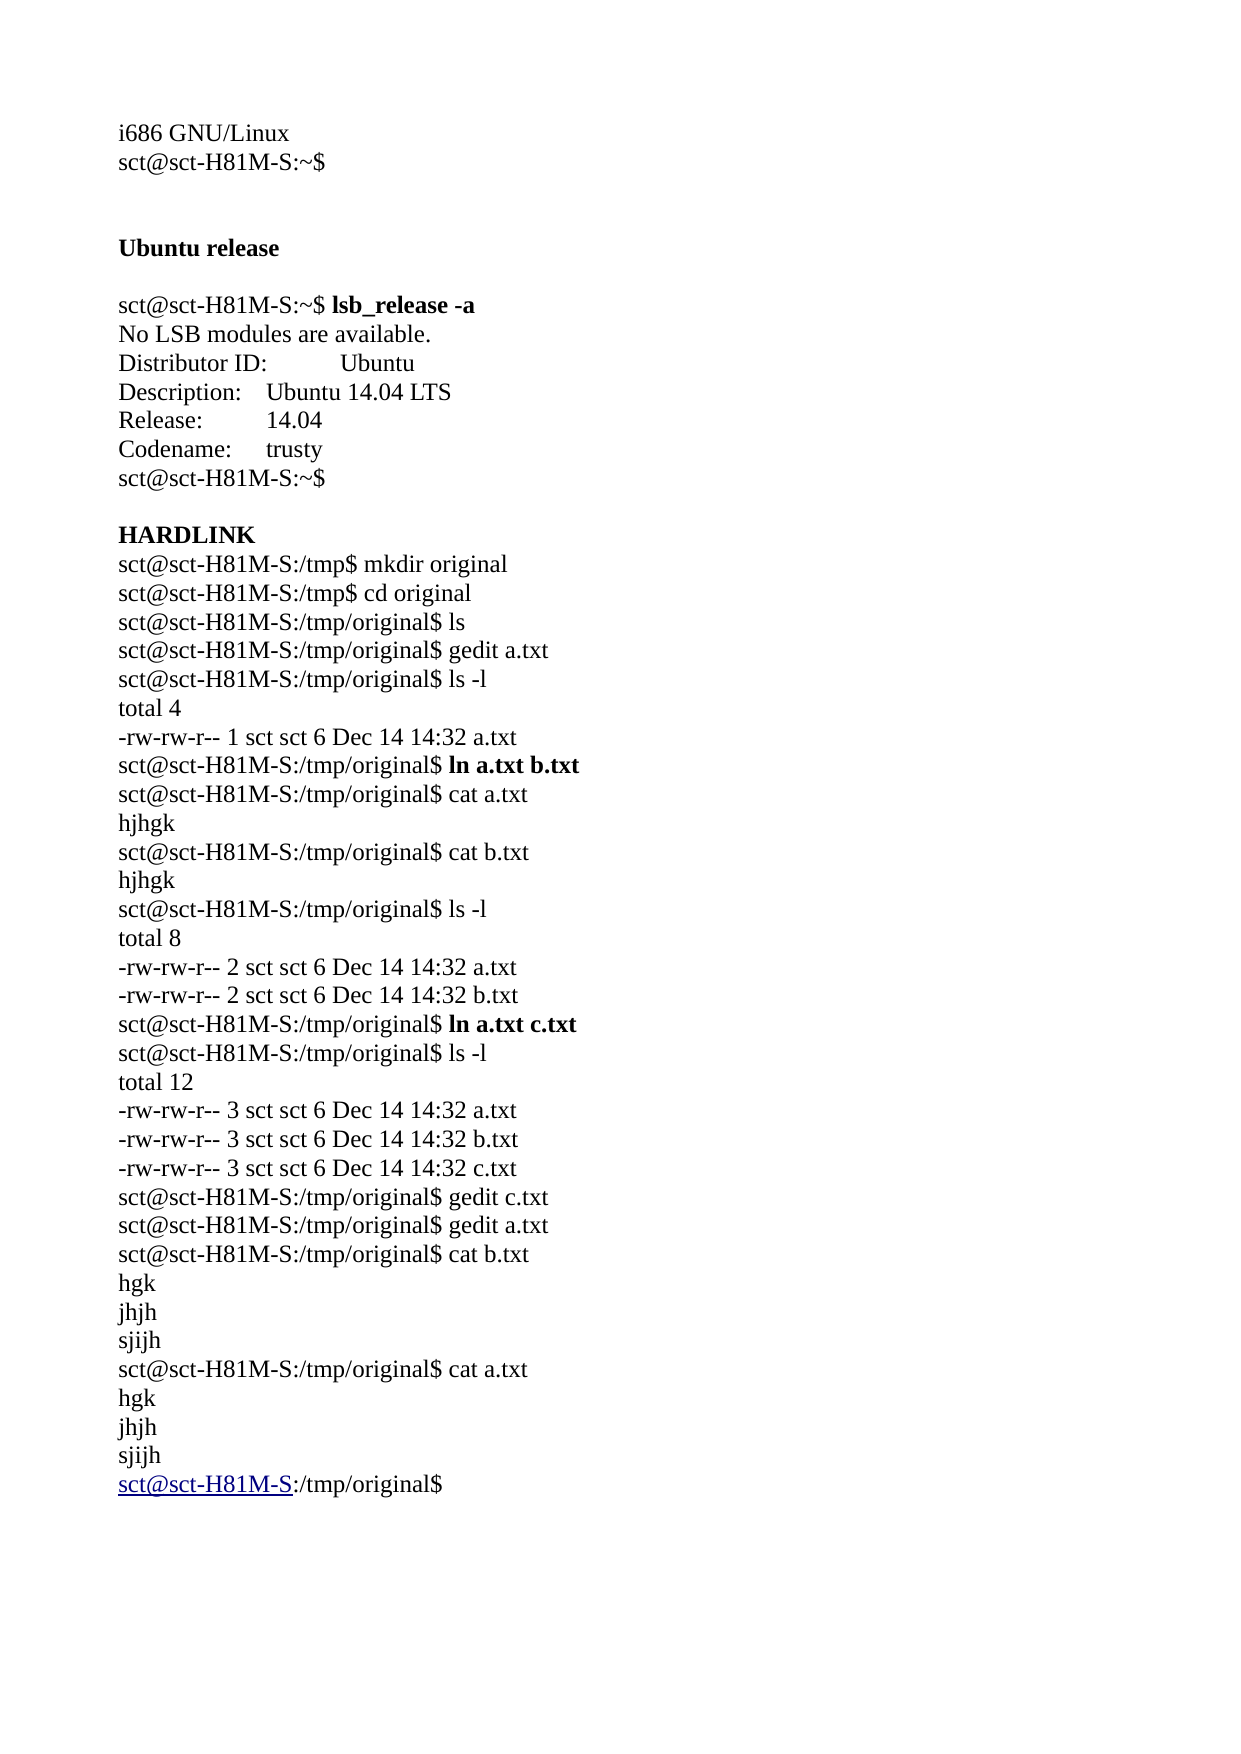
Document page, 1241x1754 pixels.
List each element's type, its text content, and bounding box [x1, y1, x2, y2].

text sct@sct-H81M-S:/tmp/original$ [118, 1469, 1122, 1498]
text hjhgk [118, 866, 1122, 894]
text -rw-rw-r-- 2 sct sct 6 Dec 14 14:32 b.txt [118, 981, 1122, 1009]
text sct@sct-H81M-S:/tmp/original$ cat a.txt [118, 1354, 1122, 1383]
text sct@sct-H81M-S:/tmp/original$ cat b.txt [118, 1239, 1122, 1268]
text -rw-rw-r-- 3 sct sct 6 Dec 14 14:32 a.txt [118, 1096, 1122, 1124]
text Codename: trusty [118, 434, 1122, 463]
text Ubuntu release [118, 233, 1122, 262]
text sct@sct-H81M-S:/tmp/original$ ls -l [118, 664, 1122, 693]
text jhjh [118, 1297, 1122, 1326]
text HARDLINK [118, 521, 1122, 549]
text total 8 [118, 923, 1122, 952]
text sct@sct-H81M-S:~$ [118, 147, 1122, 176]
text sct@sct-H81M-S:~$ [118, 463, 1122, 492]
text hgk [118, 1383, 1122, 1412]
text sjijh [118, 1326, 1122, 1354]
text sct@sct-H81M-S:/tmp/original$ ls [118, 607, 1122, 636]
text sct@sct-H81M-S:/tmp$ cd original [118, 578, 1122, 607]
text -rw-rw-r-- 3 sct sct 6 Dec 14 14:32 b.txt [118, 1124, 1122, 1153]
text sct@sct-H81M-S:/tmp/original$ ln a.txt b.txt [118, 751, 1122, 779]
text Description: Ubuntu 14.04 LTS [118, 377, 1122, 406]
text sct@sct-H81M-S:/tmp/original$ ls -l [118, 894, 1122, 923]
text sjijh [118, 1441, 1122, 1469]
text sct@sct-H81M-S:/tmp/original$ ls -l [118, 1038, 1122, 1067]
text sct@sct-H81M-S:/tmp/original$ gedit a.txt [118, 636, 1122, 664]
text Distributor ID: Ubuntu [118, 348, 1122, 377]
text sct@sct-H81M-S:/tmp/original$ cat a.txt [118, 779, 1122, 808]
text hjhgk [118, 808, 1122, 837]
text hgk [118, 1268, 1122, 1297]
text sct@sct-H81M-S:/tmp/original$ gedit c.txt [118, 1182, 1122, 1211]
text Release: 14.04 [118, 406, 1122, 434]
text No LSB modules are available. [118, 319, 1122, 348]
text sct@sct-H81M-S:~$ lsb_release -a [118, 291, 1122, 319]
text jhjh [118, 1412, 1122, 1441]
text -rw-rw-r-- 3 sct sct 6 Dec 14 14:32 c.txt [118, 1153, 1122, 1182]
text -rw-rw-r-- 1 sct sct 6 Dec 14 14:32 a.txt [118, 722, 1122, 751]
text sct@sct-H81M-S:/tmp$ mkdir original [118, 549, 1122, 578]
text total 4 [118, 693, 1122, 722]
text sct@sct-H81M-S:/tmp/original$ cat b.txt [118, 837, 1122, 866]
text sct@sct-H81M-S:/tmp/original$ ln a.txt c.txt [118, 1009, 1122, 1038]
text sct@sct-H81M-S:/tmp/original$ gedit a.txt [118, 1211, 1122, 1239]
text total 12 [118, 1067, 1122, 1096]
text i686 GNU/Linux [118, 118, 1122, 147]
text -rw-rw-r-- 2 sct sct 6 Dec 14 14:32 a.txt [118, 952, 1122, 981]
